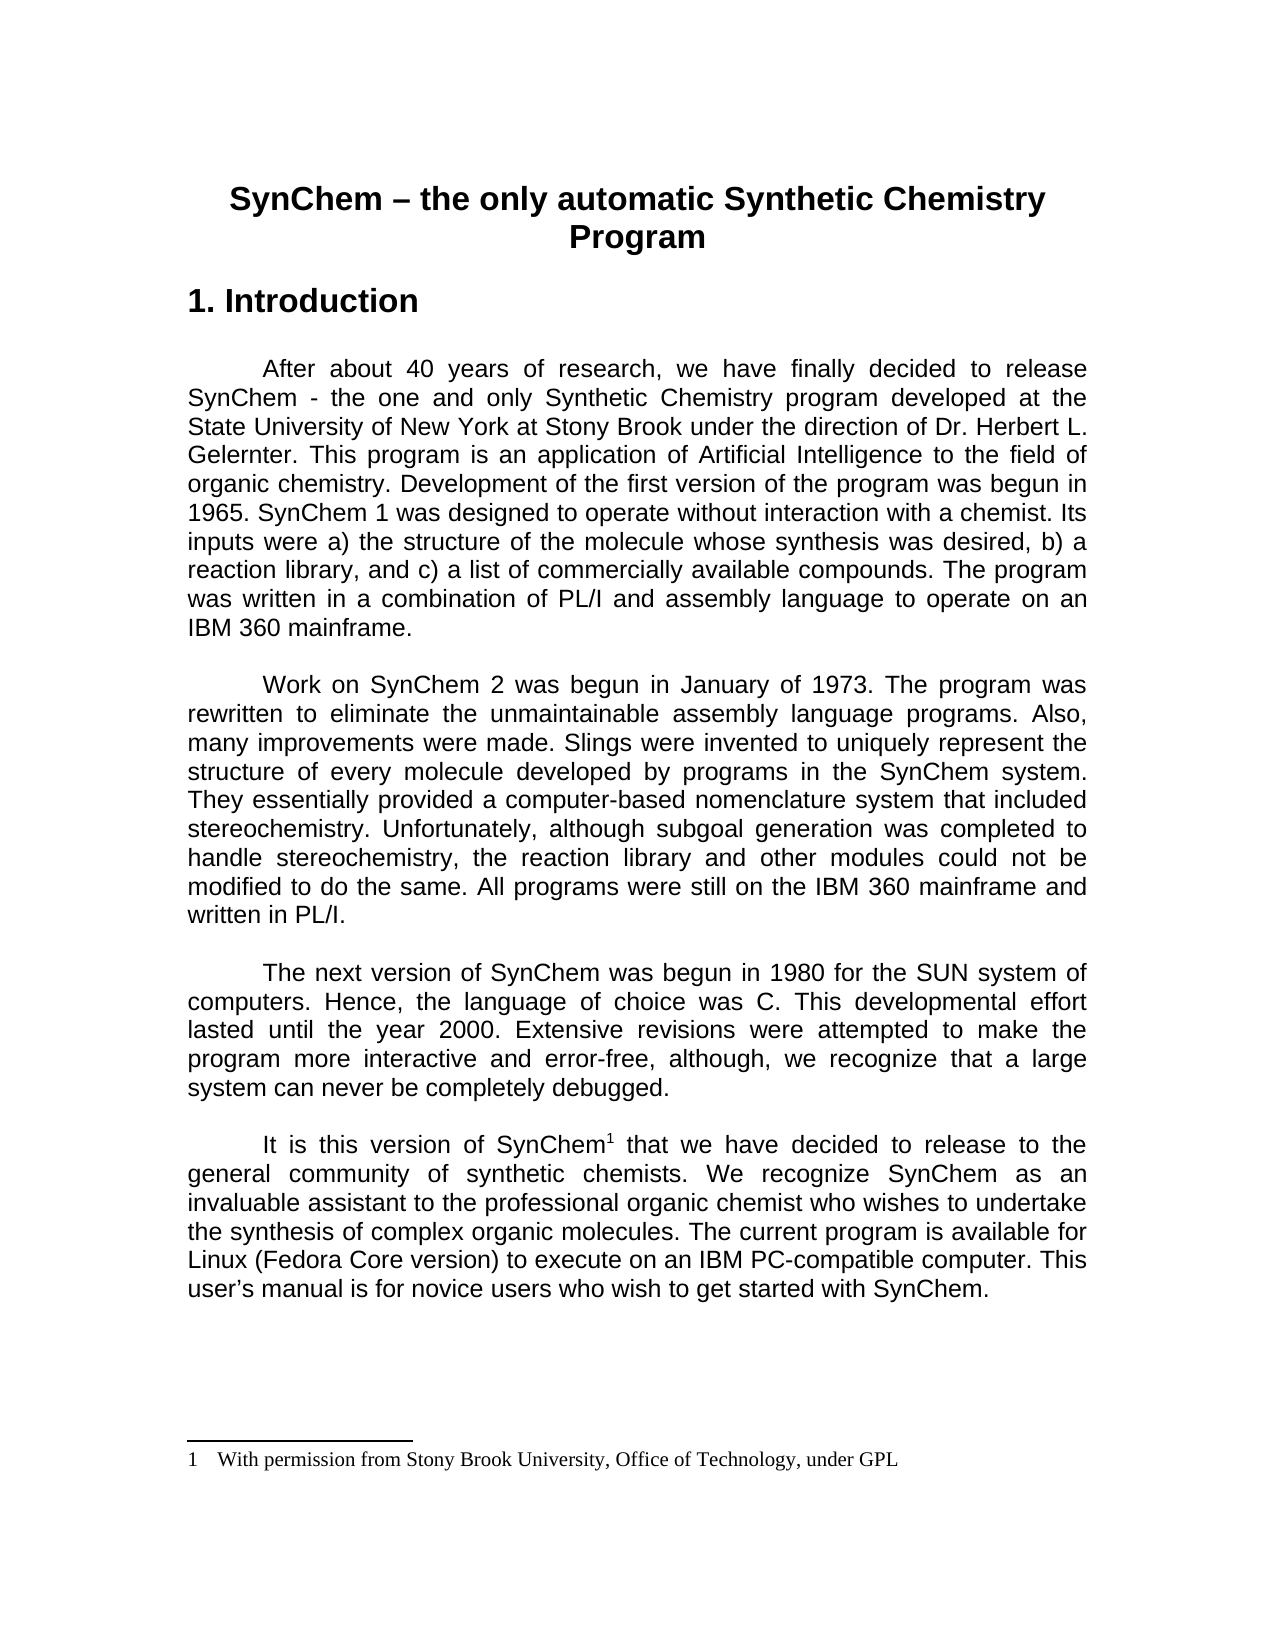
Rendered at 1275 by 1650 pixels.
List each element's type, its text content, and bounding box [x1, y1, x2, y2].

text Work on SynChem 2 was begun in January of 1973. The program was rewritten to eliminate the unmaintainable assembly language programs. Also, many improvements were made. Slings were invented to uniquely represent the structure of every molecule developed by programs in the SynChem system. They essentially provided a computer-based nomenclature system that included stereochemistry. Unfortunately, although subgoal generation was completed to handle stereochemistry, the reaction library and other modules could not be modified to do the same. All programs were still on the IBM 360 mainframe and written in PL/I. [187, 670, 1087, 929]
text It is this version of SynChem that we have decided to release to the general community of synthetic chemists. We recognize SynChem as an invaluable assistant to the professional organic chemist who wishes to undertake the synthesis of complex organic molecules. The current program is available for Linux (Fedora Core version) to execute on an IBM PC-compatible computer. This user’s manual is for novice users who wish to get started with SynChem. [187, 1130, 1087, 1303]
subtitle 1. Introduction [187, 281, 1087, 319]
text The next version of SynChem was begun in 1980 for the SUN system of computers. Hence, the language of choice was C. This developmental effort lasted until the year 2000. Extensive revisions were attempted to make the program more interactive and error-free, although, we recognize that a large system can never be completely debugged. [187, 958, 1087, 1102]
text After about 40 years of research, we have finally decided to release SynChem - the one and only Synthetic Chemistry program developed at the State University of New York at Stony Brook under the direction of Dr. Herbert L. Gelernter. This program is an application of Artificial Intelligence to the field of organic chemistry. Development of the first version of the program was begun in 1965. SynChem 1 was designed to operate without interaction with a chemist. Its inputs were a) the structure of the molecule whose synthesis was desired, b) a reaction library, and c) a list of commercially available compounds. The program was written in a combination of PL/I and assembly language to operate on an IBM 360 mainframe. [187, 354, 1087, 642]
text With permission from Stony Brook University, Office of Technology, under GPL [187, 1447, 1087, 1471]
text SynChem – the only automatic Synthetic Chemistry Program [187, 179, 1087, 256]
